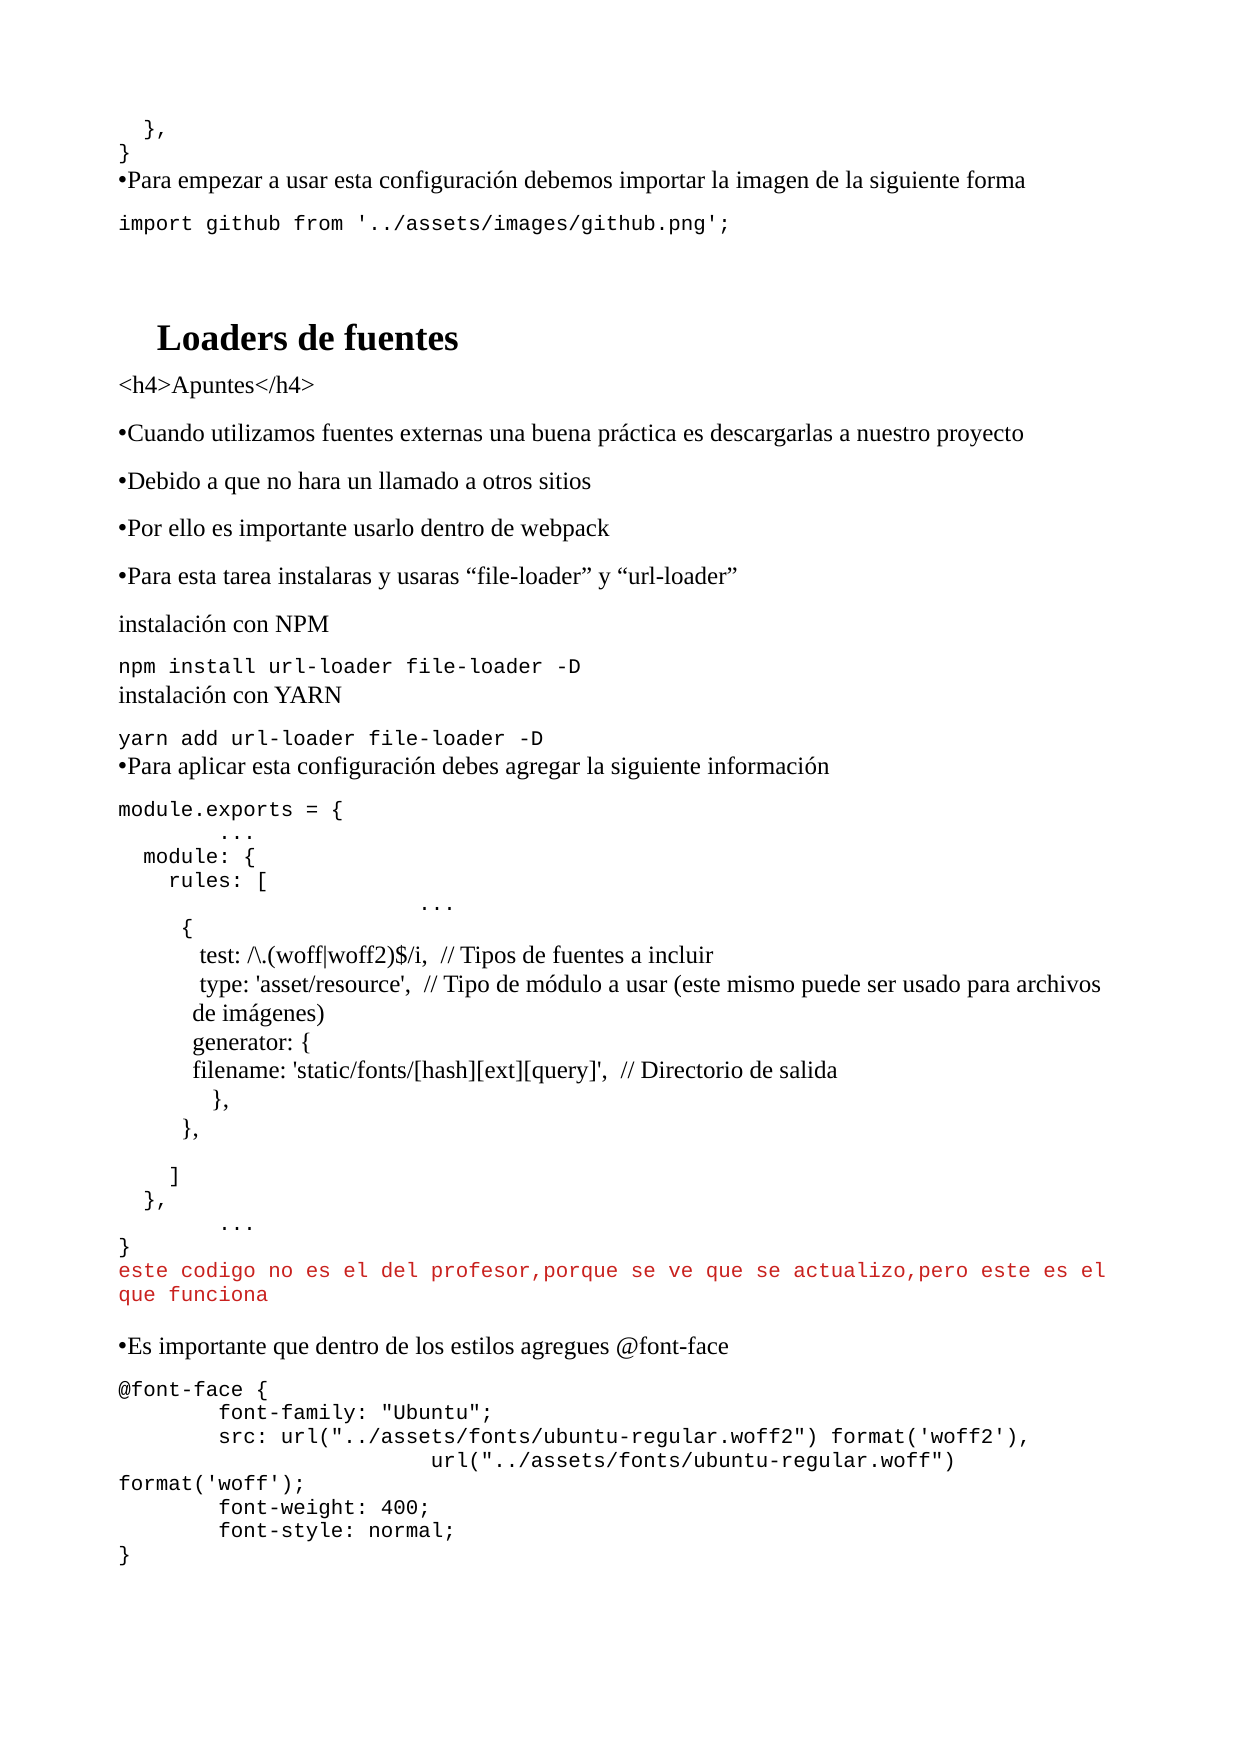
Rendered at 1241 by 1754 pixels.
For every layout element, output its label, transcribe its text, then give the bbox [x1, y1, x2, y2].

text yarn add url-loader file-loader -D [118, 727, 1122, 751]
text instalación con NPM [118, 609, 1122, 637]
text instalación con YARN [118, 680, 1122, 709]
text { [118, 917, 1122, 941]
text este codigo no es el del profesor,porque se ve que se actualizo,pero este es el que funciona [118, 1260, 1122, 1307]
text } [118, 142, 1122, 165]
text font-style: normal; [118, 1521, 1122, 1544]
text }, [118, 1113, 1122, 1142]
subtitle 🔤 Loaders de fuentes [118, 315, 1122, 358]
list Para aplicar esta configuración debes agregar la siguiente información [118, 751, 1122, 780]
list Para esta tarea instalaras y usaras “file-loader” y “url-loader” [118, 561, 1122, 590]
text test: /\.(woff|woff2)$/i, // Tipos de fuentes a incluir [118, 941, 1122, 969]
text rules: [ [118, 870, 1122, 893]
list Es importante que dentro de los estilos agregues @font-face [118, 1331, 1122, 1360]
text ] [118, 1166, 1122, 1189]
list Para empezar a usar esta configuración debemos importar la imagen de la siguiente forma [118, 165, 1122, 194]
text module.exports = { [118, 799, 1122, 822]
text }, [118, 1189, 1122, 1213]
text font-family: "Ubuntu"; [118, 1402, 1122, 1426]
text module: { [118, 846, 1122, 870]
text } [118, 1544, 1122, 1568]
text generator: { [118, 1027, 1122, 1056]
text filename: 'static/fonts/[hash][ext][query]', // Directorio de salida [118, 1056, 1122, 1084]
text }, [118, 1084, 1122, 1113]
text ... [118, 822, 1122, 846]
text ... [118, 1213, 1122, 1236]
text } [118, 1236, 1122, 1260]
text <h4>Apuntes</h4> [118, 371, 1122, 399]
text font-weight: 400; [118, 1497, 1122, 1521]
text src: url("../assets/fonts/ubuntu-regular.woff2") format('woff2'), [118, 1426, 1122, 1449]
text ... [118, 893, 1122, 917]
text url("../assets/fonts/ubuntu-regular.woff") format('woff'); [118, 1449, 1122, 1497]
text npm install url-loader file-loader -D [118, 656, 1122, 680]
text }, [118, 118, 1122, 142]
list Debido a que no hara un llamado a otros sitios [118, 466, 1122, 494]
text import github from '../assets/images/github.png'; [118, 213, 1122, 237]
list Cuando utilizamos fuentes externas una buena práctica es descargarlas a nuestro proyecto [118, 418, 1122, 447]
list Por ello es importante usarlo dentro de webpack [118, 513, 1122, 542]
text @font-face { [118, 1379, 1122, 1402]
text type: 'asset/resource', // Tipo de módulo a usar (este mismo puede ser usado para archivos de imágenes) [118, 969, 1122, 1027]
